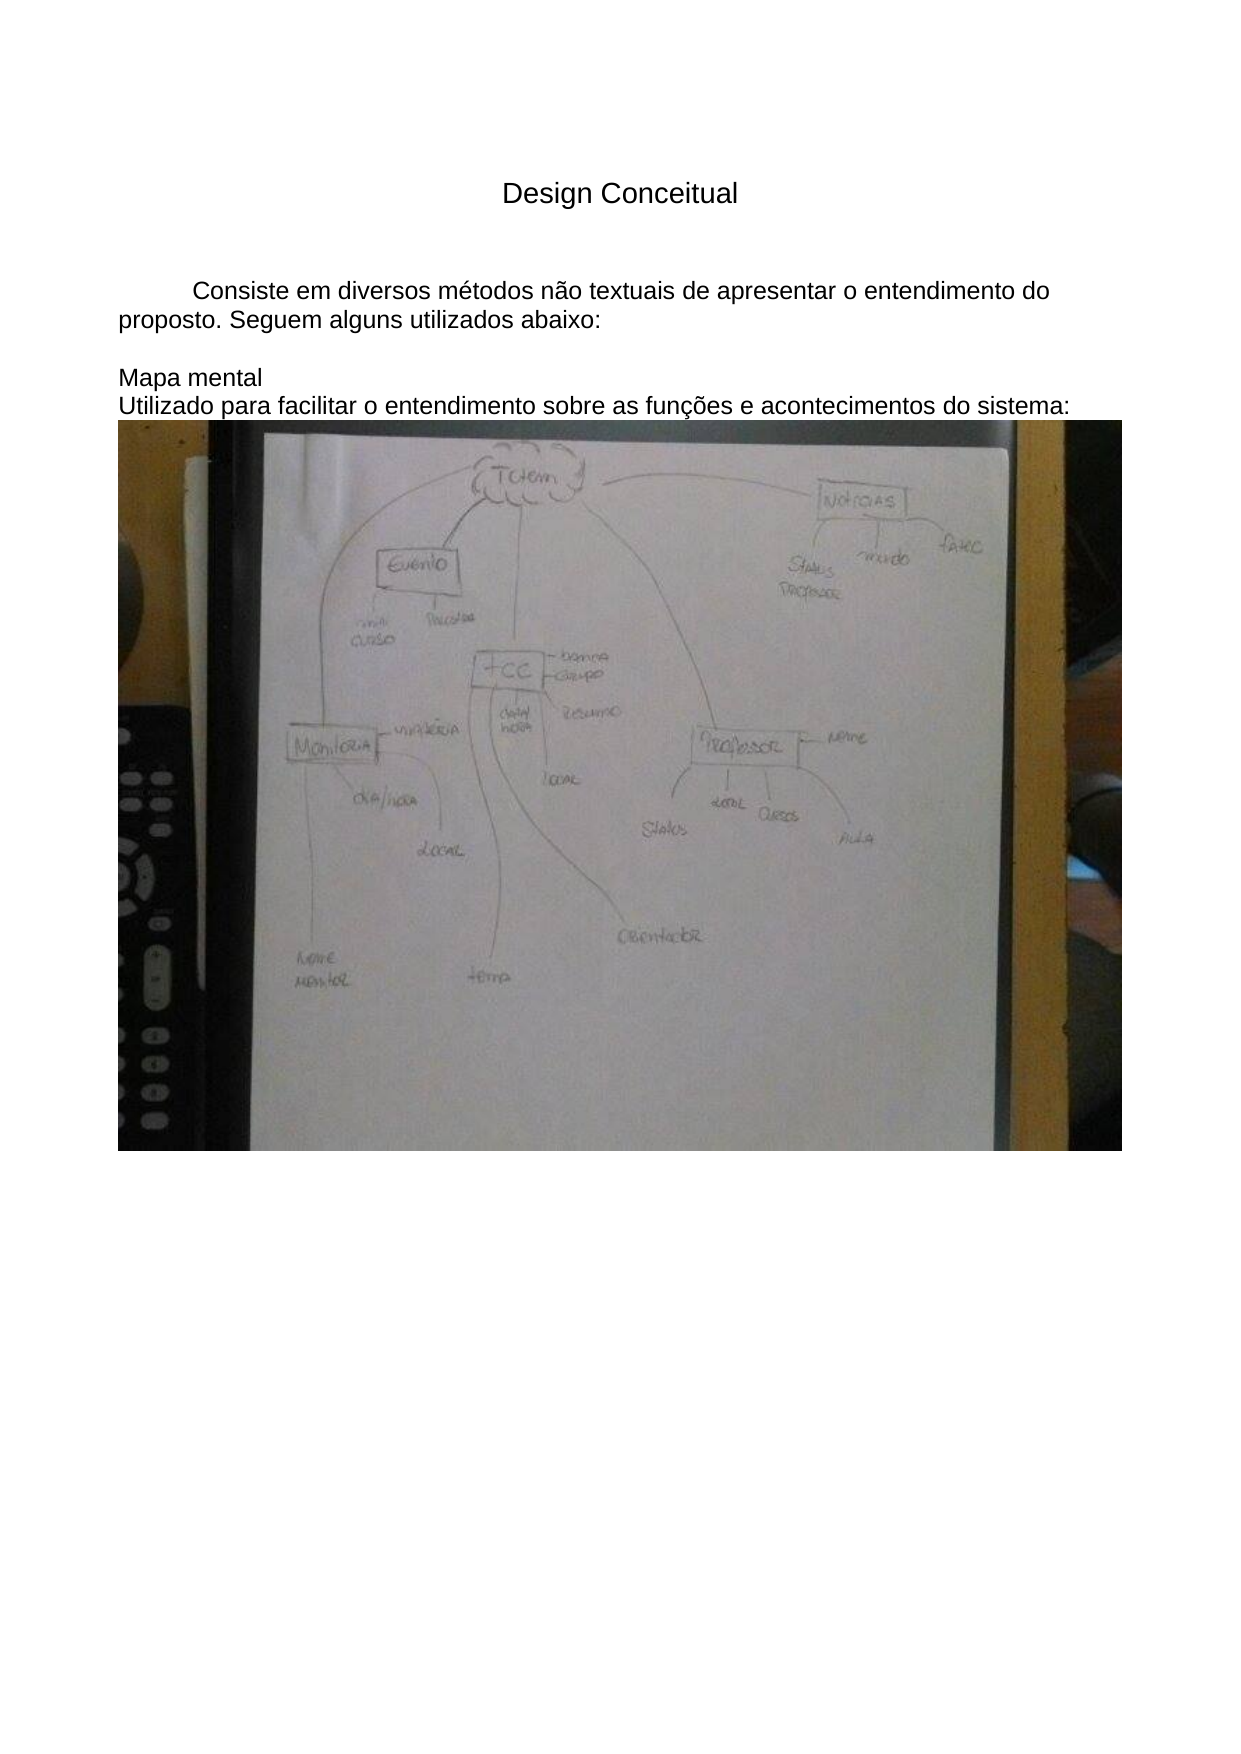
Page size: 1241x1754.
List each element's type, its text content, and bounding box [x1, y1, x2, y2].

text Consiste em diversos métodos não textuais de apresentar o entendimento do proposto. Seguem alguns utilizados abaixo: [118, 276, 1122, 334]
text Utilizado para facilitar o entendimento sobre as funções e acontecimentos do sistema: [118, 391, 1122, 420]
text Mapa mental [118, 362, 1122, 391]
text Design Conceitual [118, 176, 1122, 209]
